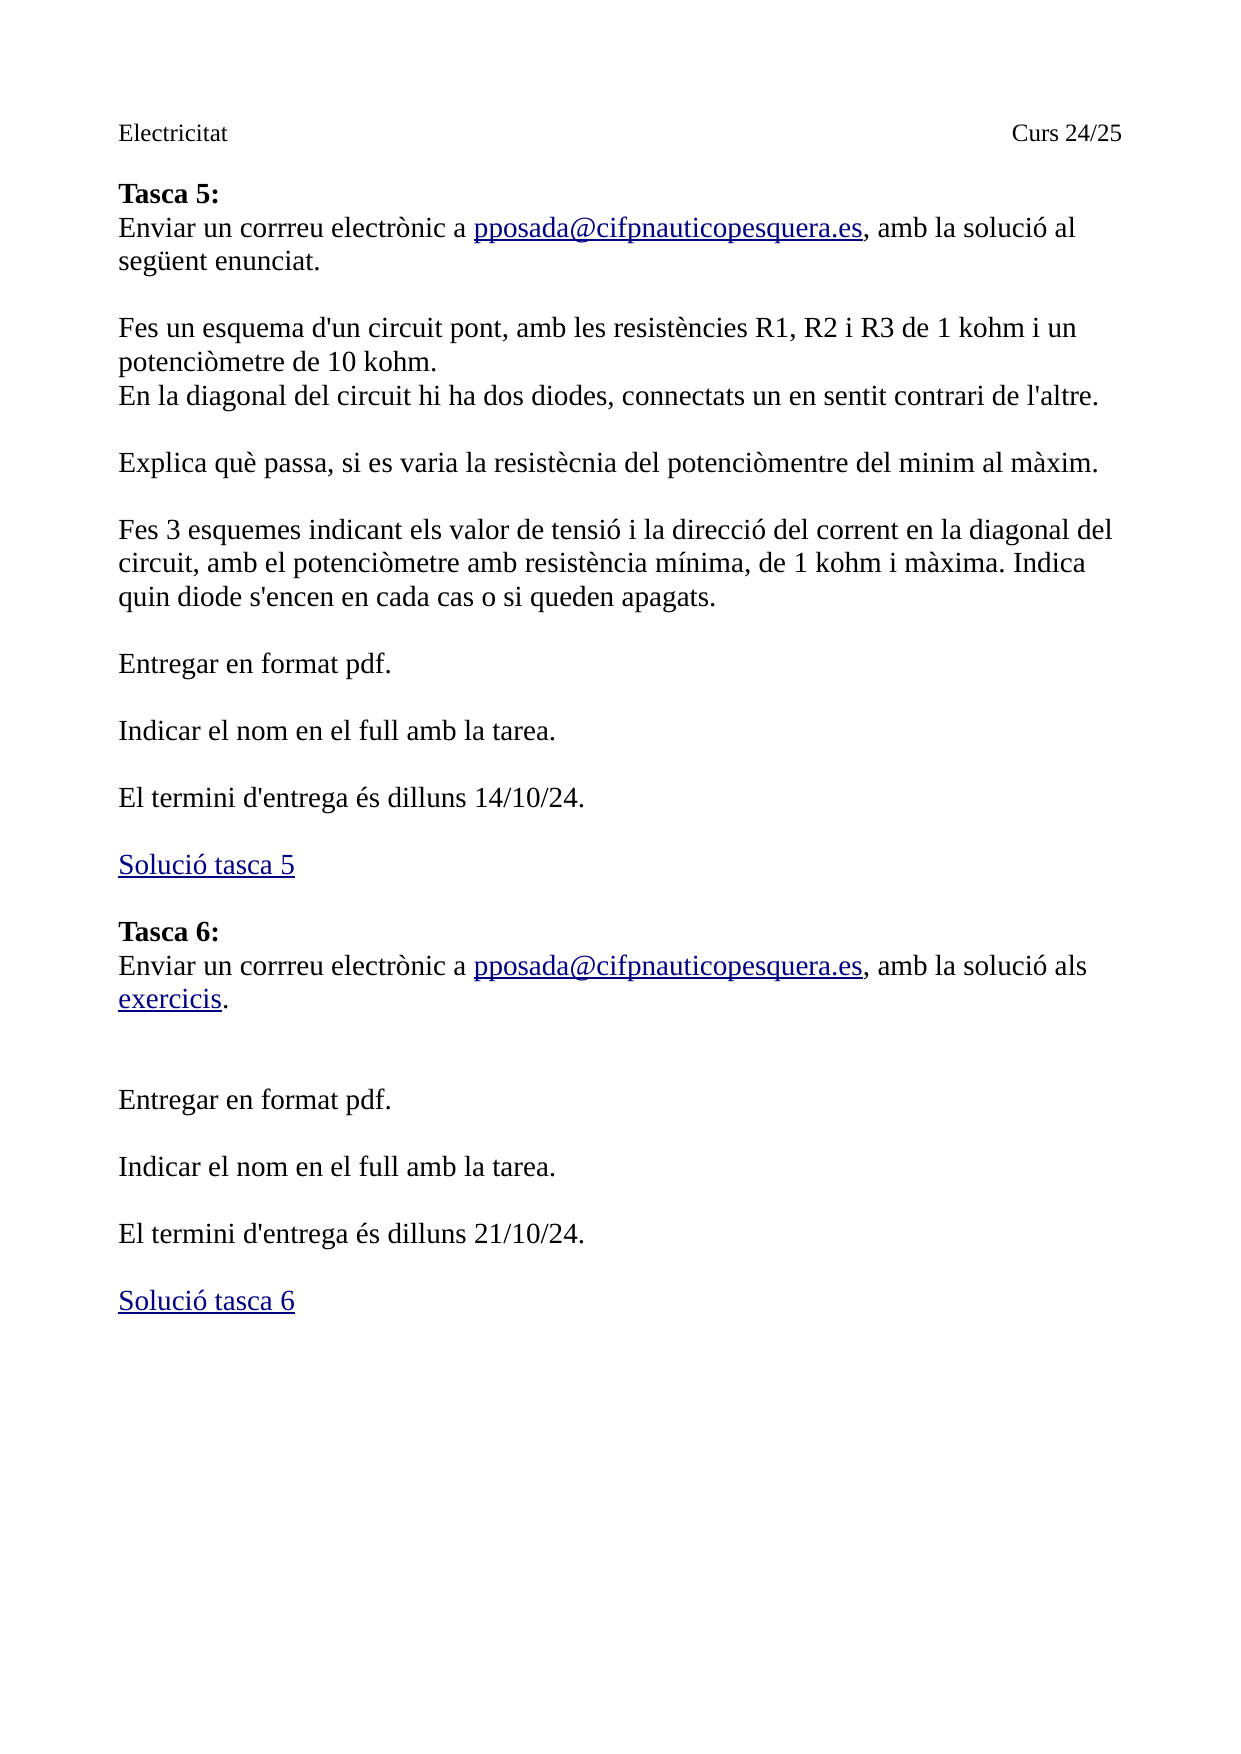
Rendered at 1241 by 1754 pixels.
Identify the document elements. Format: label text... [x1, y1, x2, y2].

text Solució tasca 5 [118, 847, 1122, 881]
text Enviar un corrreu electrònic a pposada@cifpnauticopesquera.es, amb la solució al següent enunciat. [118, 210, 1122, 277]
text El termini d'entrega és dilluns 21/10/24. [118, 1216, 1122, 1250]
text Solució tasca 6 [118, 1283, 1122, 1317]
text Fes un esquema d'un circuit pont, amb les resistències R1, R2 i R3 de 1 kohm i un potenciòmetre de 10 kohm. En la diagonal del circuit hi ha dos diodes, connectats un en sentit contrari de l'altre. Explica què passa, si es varia la resistècnia del potenciòmentre del minim al màxim. Fes 3 esquemes indicant els valor de tensió i la direcció del corrent en la diagonal del circuit, amb el potenciòmetre amb resistència mínima, de 1 kohm i màxima. Indica quin diode s'encen en cada cas o si queden apagats. Entregar en format pdf. Indicar el nom en el full amb la tarea. [118, 311, 1122, 747]
text Tasca 6: [118, 914, 1122, 948]
text Tasca 5: [118, 176, 1122, 210]
text El termini d'entrega és dilluns 14/10/24. [118, 780, 1122, 814]
text Enviar un corrreu electrònic a pposada@cifpnauticopesquera.es, amb la solució als exercicis. [118, 948, 1122, 1015]
text Entregar en format pdf. Indicar el nom en el full amb la tarea. [118, 1082, 1122, 1183]
